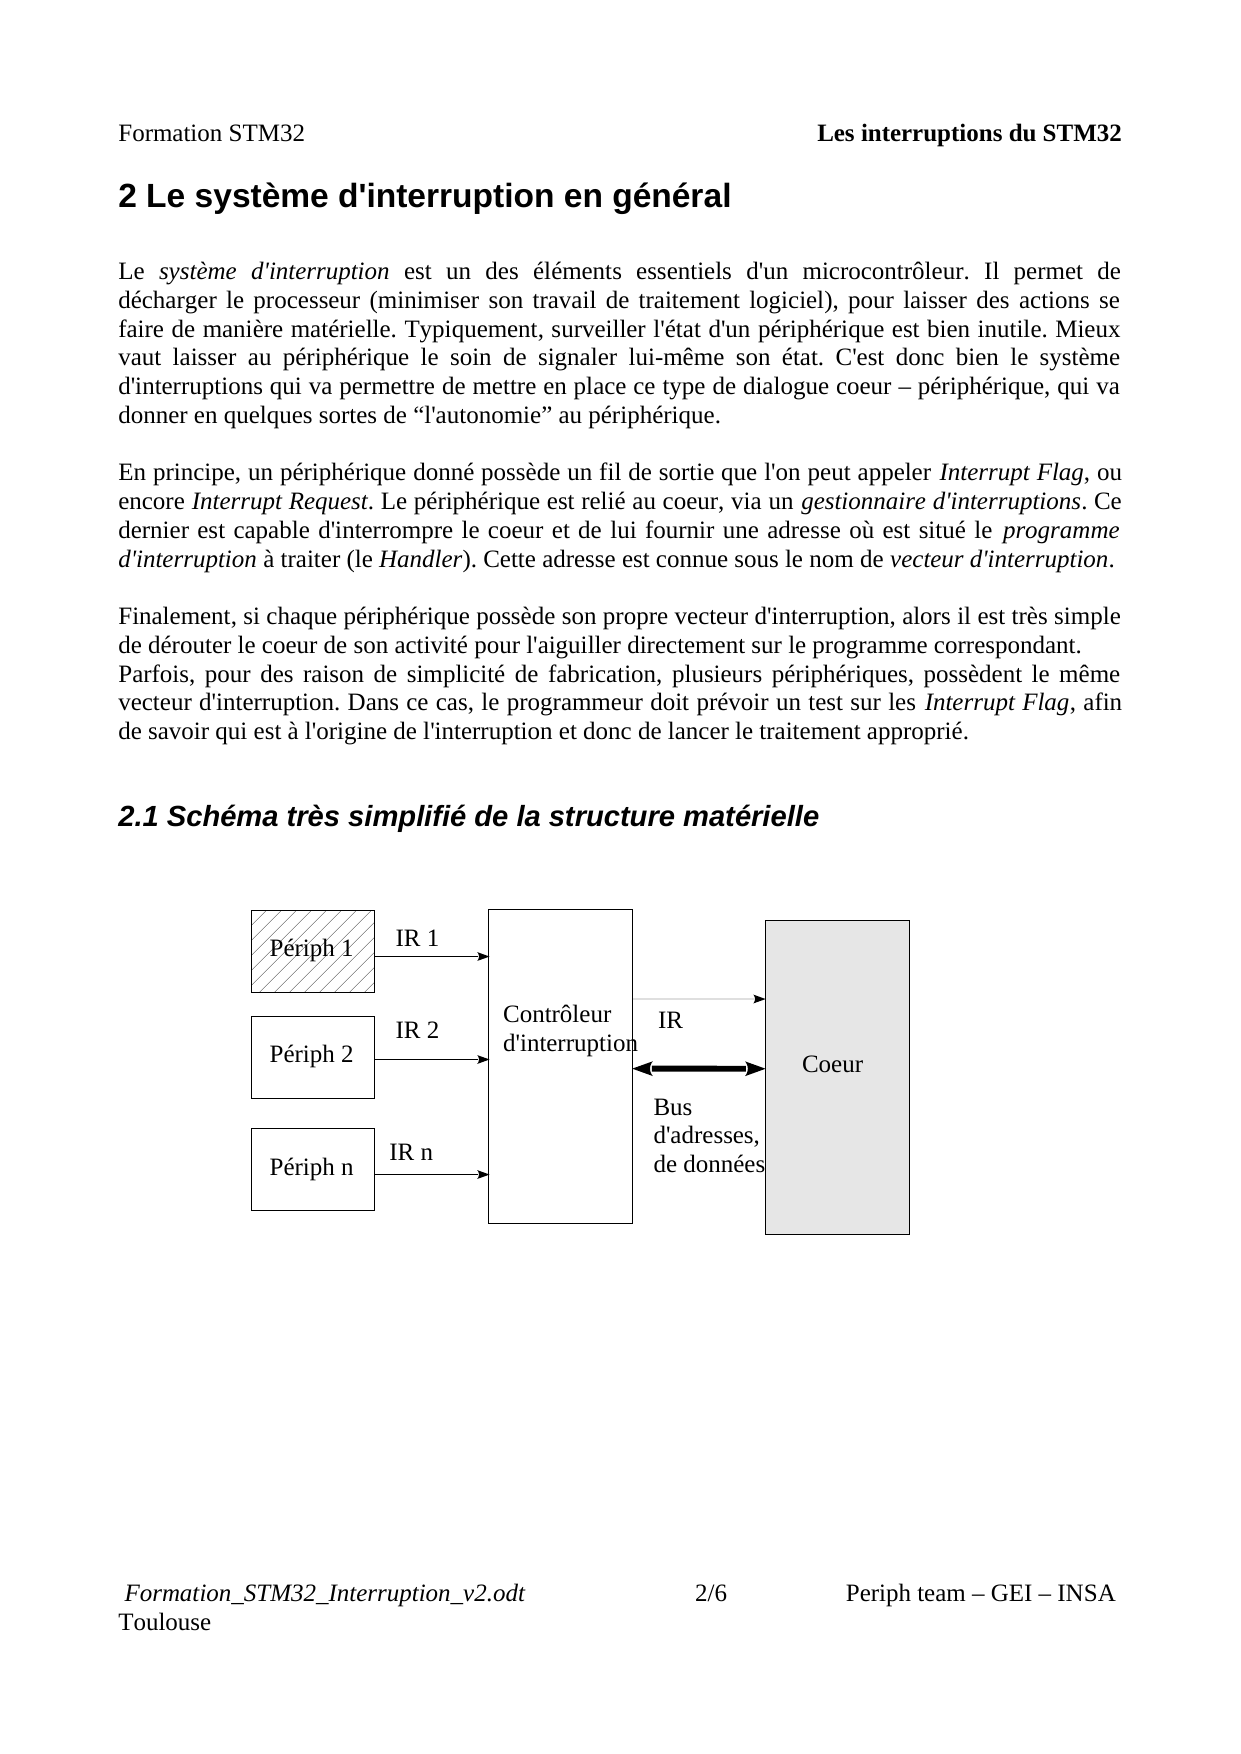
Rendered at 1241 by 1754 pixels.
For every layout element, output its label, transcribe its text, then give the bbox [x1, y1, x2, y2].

subtitle 2 Le système d'interruption en général [118, 176, 1122, 215]
text Le système d'interruption est un des éléments essentiels d'un microcontrôleur. Il permet de décharger le processeur (minimiser son travail de traitement logiciel), pour laisser des actions se faire de manière matérielle. Typiquement, surveiller l'état d'un périphérique est bien inutile. Mieux vaut laisser au périphérique le soin de signaler lui-même son état. C'est donc bien le système d'interruptions qui va permettre de mettre en place ce type de dialogue coeur – périphérique, qui va donner en quelques sortes de “l'autonomie” au périphérique. [118, 256, 1122, 429]
subtitle 2.1 Schéma très simplifié de la structure matérielle [118, 799, 1122, 832]
text En principe, un périphérique donné possède un fil de sortie que l'on peut appeler Interrupt Flag, ou encore Interrupt Request. Le périphérique est relié au coeur, via un gestionnaire d'interruptions. Ce dernier est capable d'interrompre le coeur et de lui fournir une adresse où est situé le programme d'interruption à traiter (le Handler). Cette adresse est connue sous le nom de vecteur d'interruption. [118, 457, 1122, 572]
text Parfois, pour des raison de simplicité de fabrication, plusieurs périphériques, possèdent le même vecteur d'interruption. Dans ce cas, le programmeur doit prévoir un test sur les Interrupt Flag, afin de savoir qui est à l'origine de l'interruption et donc de lancer le traitement approprié. [118, 659, 1122, 745]
text Finalement, si chaque périphérique possède son propre vecteur d'interruption, alors il est très simple de dérouter le coeur de son activité pour l'aiguiller directement sur le programme correspondant. [118, 601, 1122, 659]
